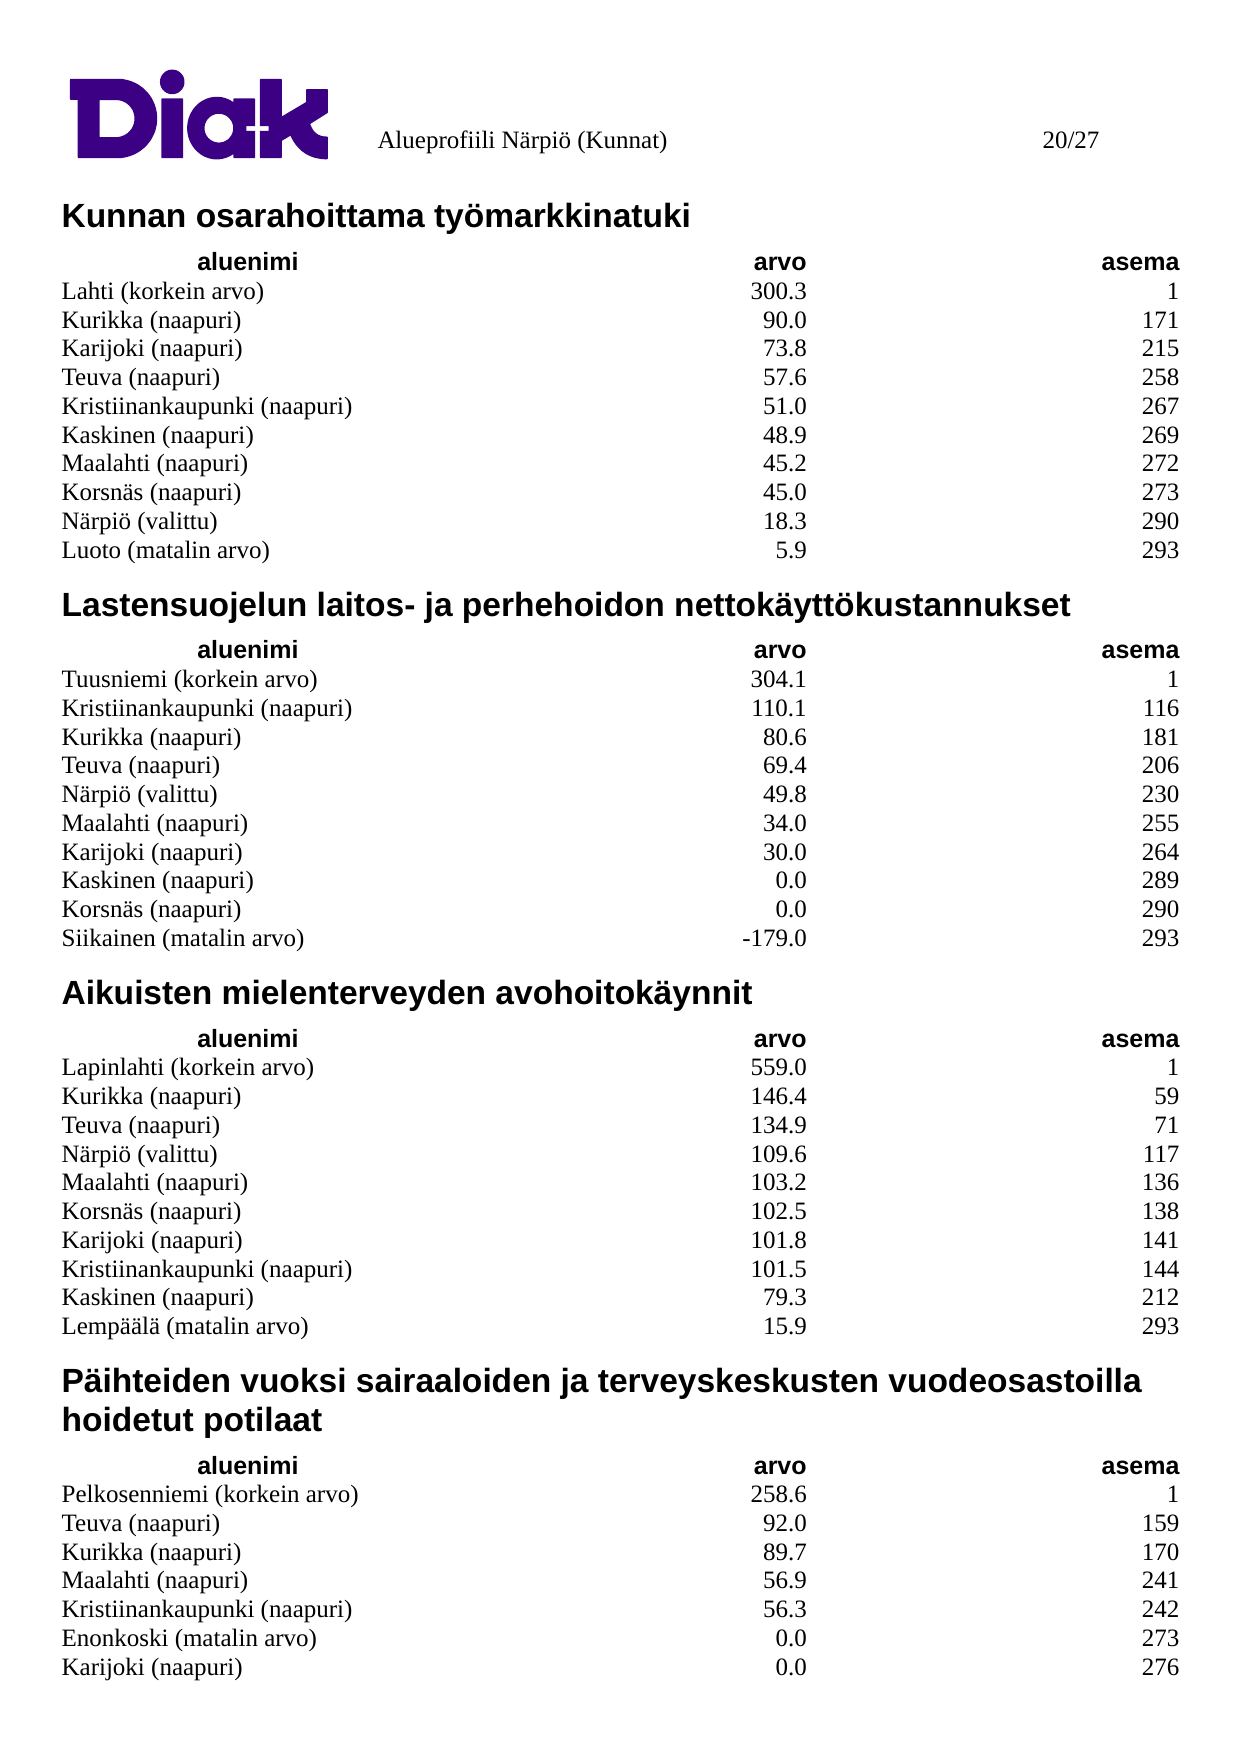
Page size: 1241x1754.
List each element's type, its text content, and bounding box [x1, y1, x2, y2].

table_cell Kaskinen (naapuri) [61, 1283, 434, 1311]
table_header aluenimi [61, 1024, 434, 1052]
table_cell Kristiinankaupunki (naapuri) [61, 391, 434, 420]
table_cell Enonkoski (matalin arvo) [61, 1623, 434, 1652]
table_cell 59 [806, 1081, 1179, 1110]
table_cell 181 [806, 722, 1179, 751]
table_cell 49.8 [434, 779, 806, 808]
table_cell 300.3 [434, 276, 806, 305]
table_cell 159 [806, 1508, 1179, 1537]
table_cell 18.3 [434, 506, 806, 535]
table_header asema [806, 1451, 1179, 1479]
table_cell Lahti (korkein arvo) [61, 276, 434, 305]
table_cell Kurikka (naapuri) [61, 722, 434, 751]
subtitle Lastensuojelun laitos- ja perhehoidon nettokäyttökustannukset [61, 584, 1179, 623]
table_cell Maalahti (naapuri) [61, 1566, 434, 1594]
table_cell 170 [806, 1537, 1179, 1566]
table_cell Lapinlahti (korkein arvo) [61, 1053, 434, 1081]
table_cell 293 [806, 1311, 1179, 1340]
table_cell 15.9 [434, 1311, 806, 1340]
table_cell 45.0 [434, 477, 806, 506]
table_header aluenimi [61, 636, 434, 664]
table_header asema [806, 247, 1179, 276]
table_cell 138 [806, 1196, 1179, 1225]
table_cell 0.0 [434, 894, 806, 923]
table_cell 48.9 [434, 420, 806, 448]
table_cell Kristiinankaupunki (naapuri) [61, 1594, 434, 1623]
table_cell Siikainen (matalin arvo) [61, 923, 434, 952]
table_cell Närpiö (valittu) [61, 1139, 434, 1167]
table_cell Kurikka (naapuri) [61, 305, 434, 333]
table_cell 103.2 [434, 1168, 806, 1196]
table_cell 1 [806, 664, 1179, 693]
table_cell 69.4 [434, 751, 806, 779]
table_cell 109.6 [434, 1139, 806, 1167]
table_cell 171 [806, 305, 1179, 333]
table_cell 71 [806, 1110, 1179, 1139]
table_cell Maalahti (naapuri) [61, 1168, 434, 1196]
table_header arvo [434, 1451, 806, 1479]
table_cell 255 [806, 808, 1179, 837]
table_header arvo [434, 1024, 806, 1052]
table_cell -179.0 [434, 923, 806, 952]
table_cell Luoto (matalin arvo) [61, 535, 434, 563]
table_cell 0.0 [434, 1652, 806, 1681]
table_cell 290 [806, 506, 1179, 535]
table_cell Kaskinen (naapuri) [61, 866, 434, 894]
table_cell 272 [806, 449, 1179, 477]
table_cell 269 [806, 420, 1179, 448]
table_cell 117 [806, 1139, 1179, 1167]
table_cell 146.4 [434, 1081, 806, 1110]
table_cell 0.0 [434, 866, 806, 894]
table_cell 80.6 [434, 722, 806, 751]
table_cell 134.9 [434, 1110, 806, 1139]
table_cell 206 [806, 751, 1179, 779]
table_cell Karijoki (naapuri) [61, 1652, 434, 1681]
table_header aluenimi [61, 247, 434, 276]
table_cell Korsnäs (naapuri) [61, 477, 434, 506]
table_cell 101.8 [434, 1225, 806, 1254]
table_cell 273 [806, 477, 1179, 506]
table_cell 34.0 [434, 808, 806, 837]
table_cell Lempäälä (matalin arvo) [61, 1311, 434, 1340]
table_cell Pelkosenniemi (korkein arvo) [61, 1479, 434, 1508]
table_cell 1 [806, 1053, 1179, 1081]
table_cell 289 [806, 866, 1179, 894]
table_cell 276 [806, 1652, 1179, 1681]
table_cell 264 [806, 837, 1179, 866]
table_cell 57.6 [434, 362, 806, 391]
table_cell 141 [806, 1225, 1179, 1254]
table_cell Teuva (naapuri) [61, 751, 434, 779]
subtitle Päihteiden vuoksi sairaaloiden ja terveyskeskusten vuodeosastoilla hoidetut potilaat [61, 1361, 1179, 1438]
table_cell Kurikka (naapuri) [61, 1537, 434, 1566]
table_cell 215 [806, 334, 1179, 362]
table_cell 30.0 [434, 837, 806, 866]
table_header arvo [434, 636, 806, 664]
table_cell Närpiö (valittu) [61, 779, 434, 808]
table_cell 110.1 [434, 693, 806, 722]
table_cell Teuva (naapuri) [61, 362, 434, 391]
table_cell 56.9 [434, 1566, 806, 1594]
table_cell Korsnäs (naapuri) [61, 894, 434, 923]
table_cell 293 [806, 923, 1179, 952]
table_cell Teuva (naapuri) [61, 1508, 434, 1537]
table_cell Karijoki (naapuri) [61, 837, 434, 866]
table_cell 90.0 [434, 305, 806, 333]
table_cell Kaskinen (naapuri) [61, 420, 434, 448]
table_header asema [806, 636, 1179, 664]
table_cell 241 [806, 1566, 1179, 1594]
subtitle Aikuisten mielenterveyden avohoitokäynnit [61, 973, 1179, 1011]
table_cell 136 [806, 1168, 1179, 1196]
table_cell Karijoki (naapuri) [61, 1225, 434, 1254]
table_cell 1 [806, 1479, 1179, 1508]
table_cell Teuva (naapuri) [61, 1110, 434, 1139]
table_cell 258.6 [434, 1479, 806, 1508]
table_cell 101.5 [434, 1254, 806, 1282]
table_cell 102.5 [434, 1196, 806, 1225]
table_cell 230 [806, 779, 1179, 808]
table_cell 1 [806, 276, 1179, 305]
table_header aluenimi [61, 1451, 434, 1479]
table_cell Kristiinankaupunki (naapuri) [61, 693, 434, 722]
table_cell 258 [806, 362, 1179, 391]
table_cell Maalahti (naapuri) [61, 449, 434, 477]
table_cell 212 [806, 1283, 1179, 1311]
table_cell 304.1 [434, 664, 806, 693]
table_cell 267 [806, 391, 1179, 420]
table_cell 56.3 [434, 1594, 806, 1623]
table_cell 242 [806, 1594, 1179, 1623]
table_cell 73.8 [434, 334, 806, 362]
table_cell Kurikka (naapuri) [61, 1081, 434, 1110]
table_cell 144 [806, 1254, 1179, 1282]
table_cell Korsnäs (naapuri) [61, 1196, 434, 1225]
subtitle Kunnan osarahoittama työmarkkinatuki [61, 196, 1179, 235]
table_cell Kristiinankaupunki (naapuri) [61, 1254, 434, 1282]
table_cell 92.0 [434, 1508, 806, 1537]
table_cell 290 [806, 894, 1179, 923]
table_cell Tuusniemi (korkein arvo) [61, 664, 434, 693]
table_header asema [806, 1024, 1179, 1052]
table_cell 273 [806, 1623, 1179, 1652]
table_cell 51.0 [434, 391, 806, 420]
table_cell Närpiö (valittu) [61, 506, 434, 535]
table_cell 293 [806, 535, 1179, 563]
table_header arvo [434, 247, 806, 276]
table_cell 116 [806, 693, 1179, 722]
table_cell 45.2 [434, 449, 806, 477]
table_cell 89.7 [434, 1537, 806, 1566]
table_cell 79.3 [434, 1283, 806, 1311]
table_cell Karijoki (naapuri) [61, 334, 434, 362]
table_cell Maalahti (naapuri) [61, 808, 434, 837]
table_cell 5.9 [434, 535, 806, 563]
table_cell 559.0 [434, 1053, 806, 1081]
table_cell 0.0 [434, 1623, 806, 1652]
